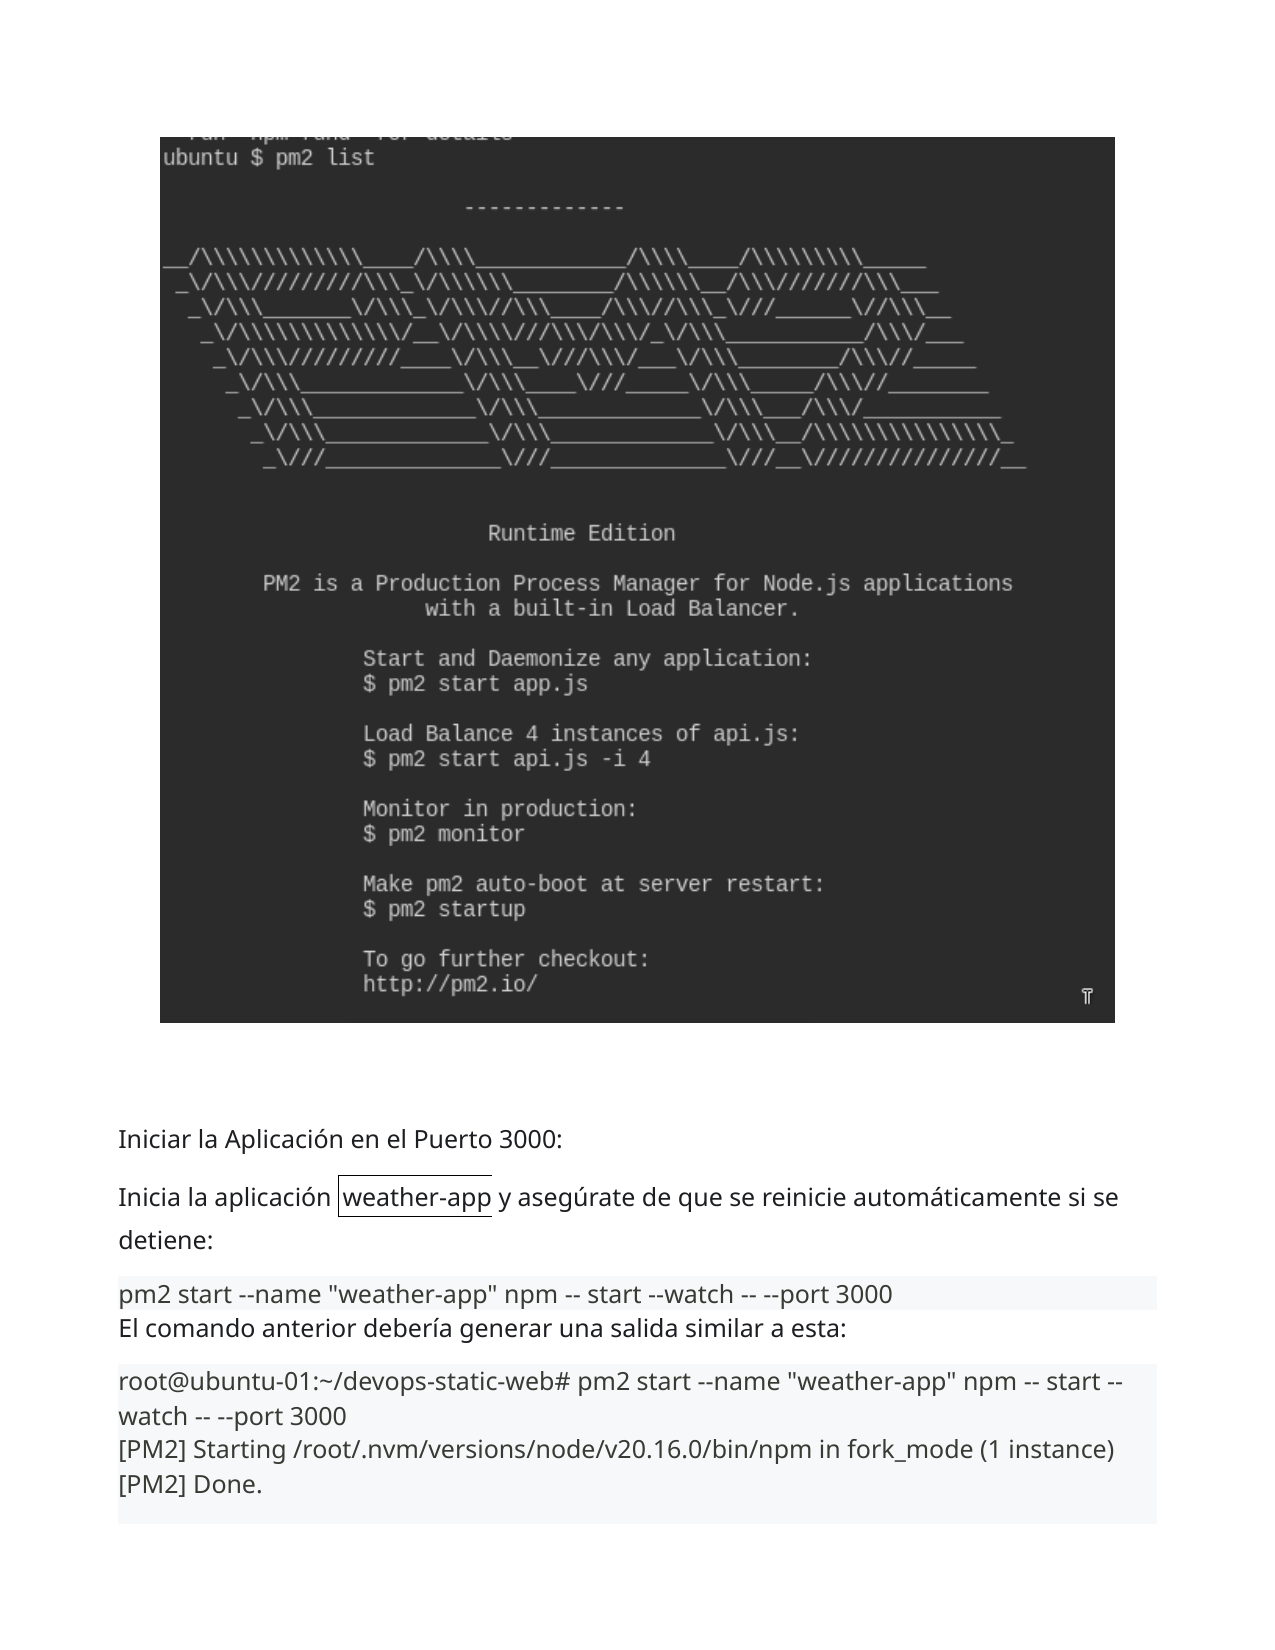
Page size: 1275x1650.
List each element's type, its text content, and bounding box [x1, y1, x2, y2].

text Inicia la aplicación weather-app y asegúrate de que se reinicie automáticamente si se detiene: [118, 1175, 1157, 1257]
text [PM2] Starting /root/.nvm/versions/node/v20.16.0/bin/npm in fork_mode (1 instance) [118, 1432, 1157, 1466]
text [PM2] Done. [118, 1466, 1157, 1500]
text El comando anterior debería generar una salida similar a esta: [118, 1310, 1157, 1344]
picture [160, 137, 1115, 1023]
text pm2 start --name "weather-app" npm -- start --watch -- --port 3000 [118, 1276, 1157, 1310]
text Iniciar la Aplicación en el Puerto 3000: [118, 1122, 1157, 1156]
text root@ubuntu-01:~/devops-static-web# pm2 start --name "weather-app" npm -- start --watch -- --port 3000 [118, 1364, 1157, 1432]
